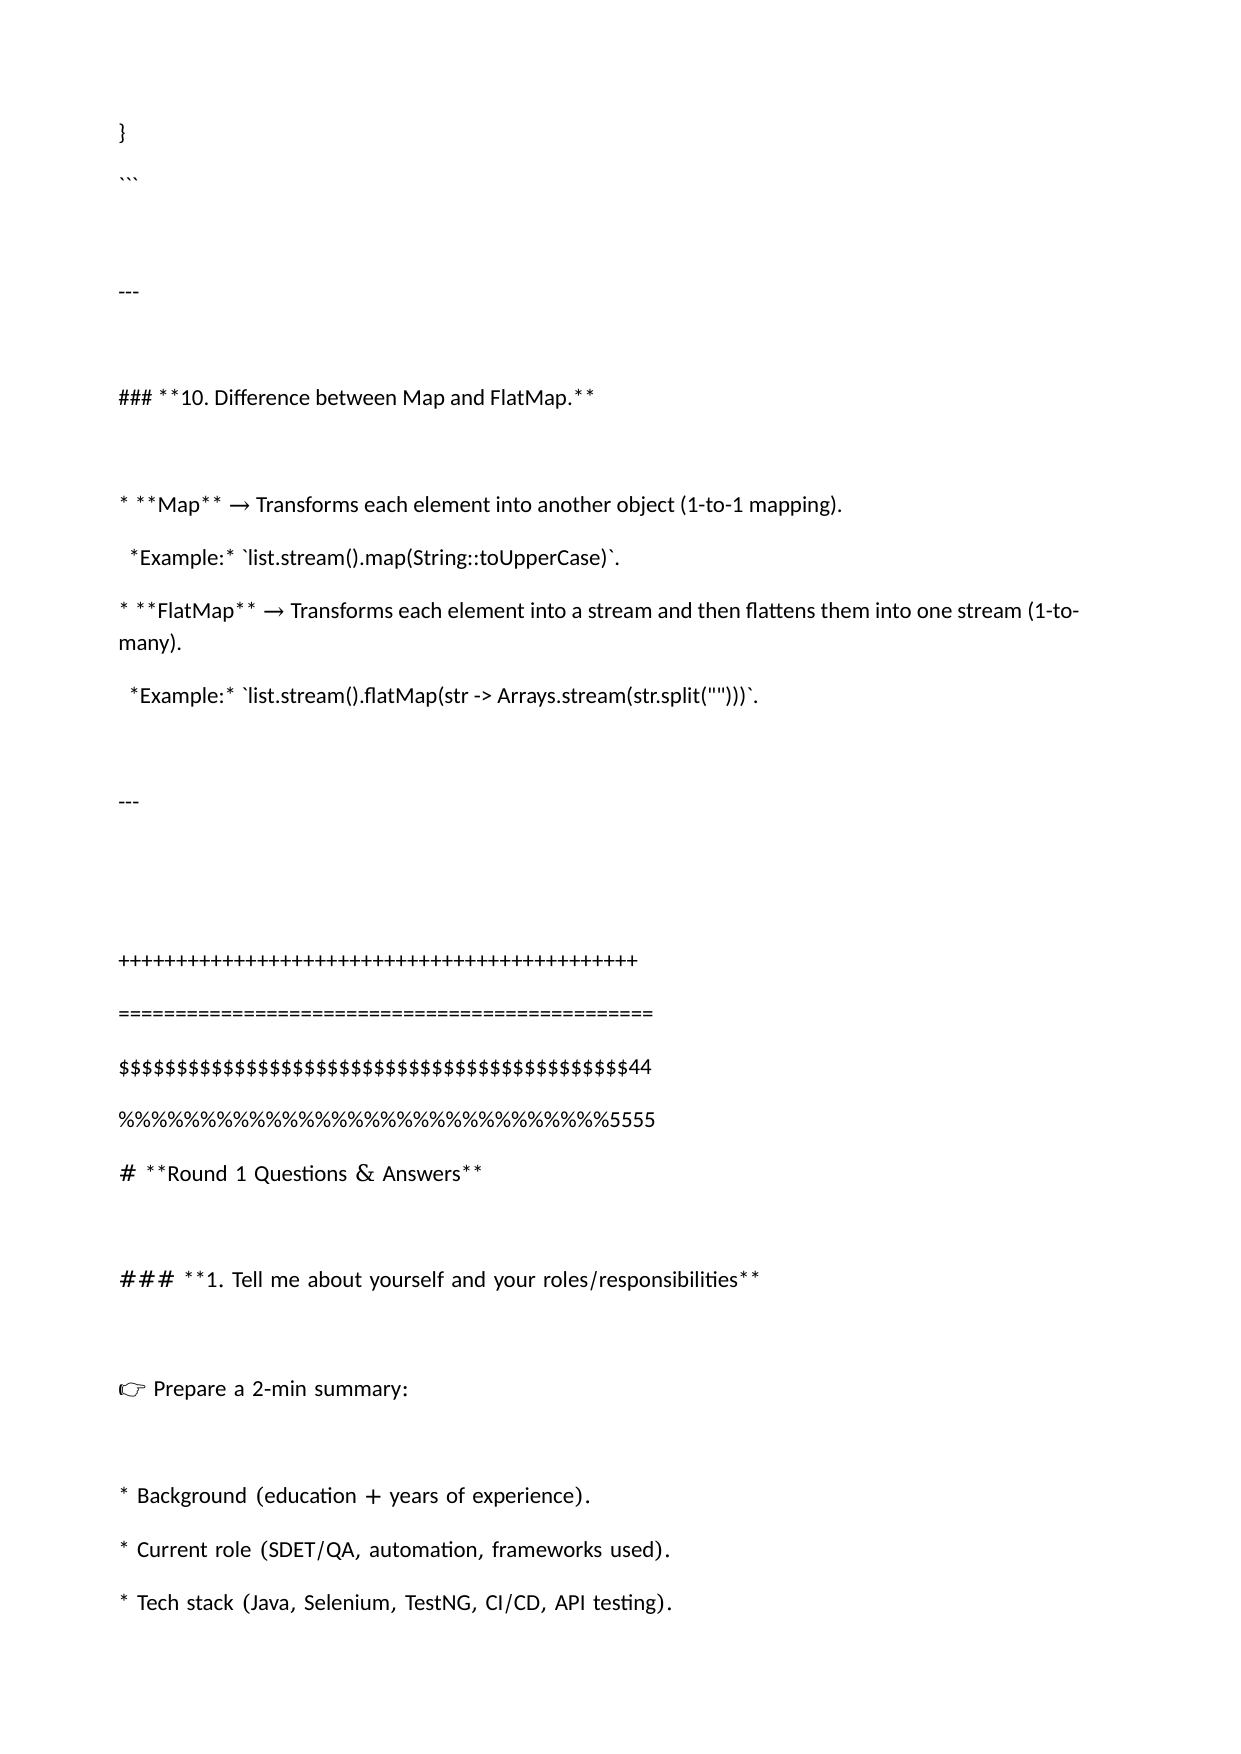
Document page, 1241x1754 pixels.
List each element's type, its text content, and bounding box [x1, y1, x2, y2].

text ``` [118, 171, 1122, 199]
text * Background (education + years of experience). [118, 1481, 1122, 1510]
text *Example:* `list.stream().map(String::toUpperCase)`. [118, 543, 1122, 571]
text 👉 Prepare a 2-min summary: [118, 1371, 1122, 1403]
text --- [118, 787, 1122, 815]
text *Example:* `list.stream().flatMap(str -> Arrays.stream(str.split("")))`. [118, 681, 1122, 709]
text --- [118, 277, 1122, 305]
text } [118, 118, 1122, 146]
text =============================================== [118, 999, 1122, 1027]
text $$$$$$$$$$$$$$$$$$$$$$$$$$$$$$$$$$$$$$$$$$$$44 [118, 1052, 1122, 1081]
text +++++++++++++++++++++++++++++++++++++++++++++ [118, 946, 1122, 974]
text %%%%%%%%%%%%%%%%%%%%%%%%%%%%%%5555 [118, 1106, 1122, 1133]
text ### **10. Difference between Map and FlatMap.** [118, 383, 1122, 411]
text ### **1. Tell me about yourself and your roles/responsibilities** [118, 1265, 1122, 1293]
text * Current role (SDET/QA, automation, frameworks used). [118, 1535, 1122, 1563]
text # **Round 1 Questions & Answers** [118, 1158, 1122, 1187]
text * **FlatMap** → Transforms each element into a stream and then flattens them into one stream (1-to-many). [118, 596, 1122, 656]
text * **Map** → Transforms each element into another object (1-to-1 mapping). [118, 489, 1122, 518]
text * Tech stack (Java, Selenium, TestNG, CI/CD, API testing). [118, 1588, 1122, 1617]
